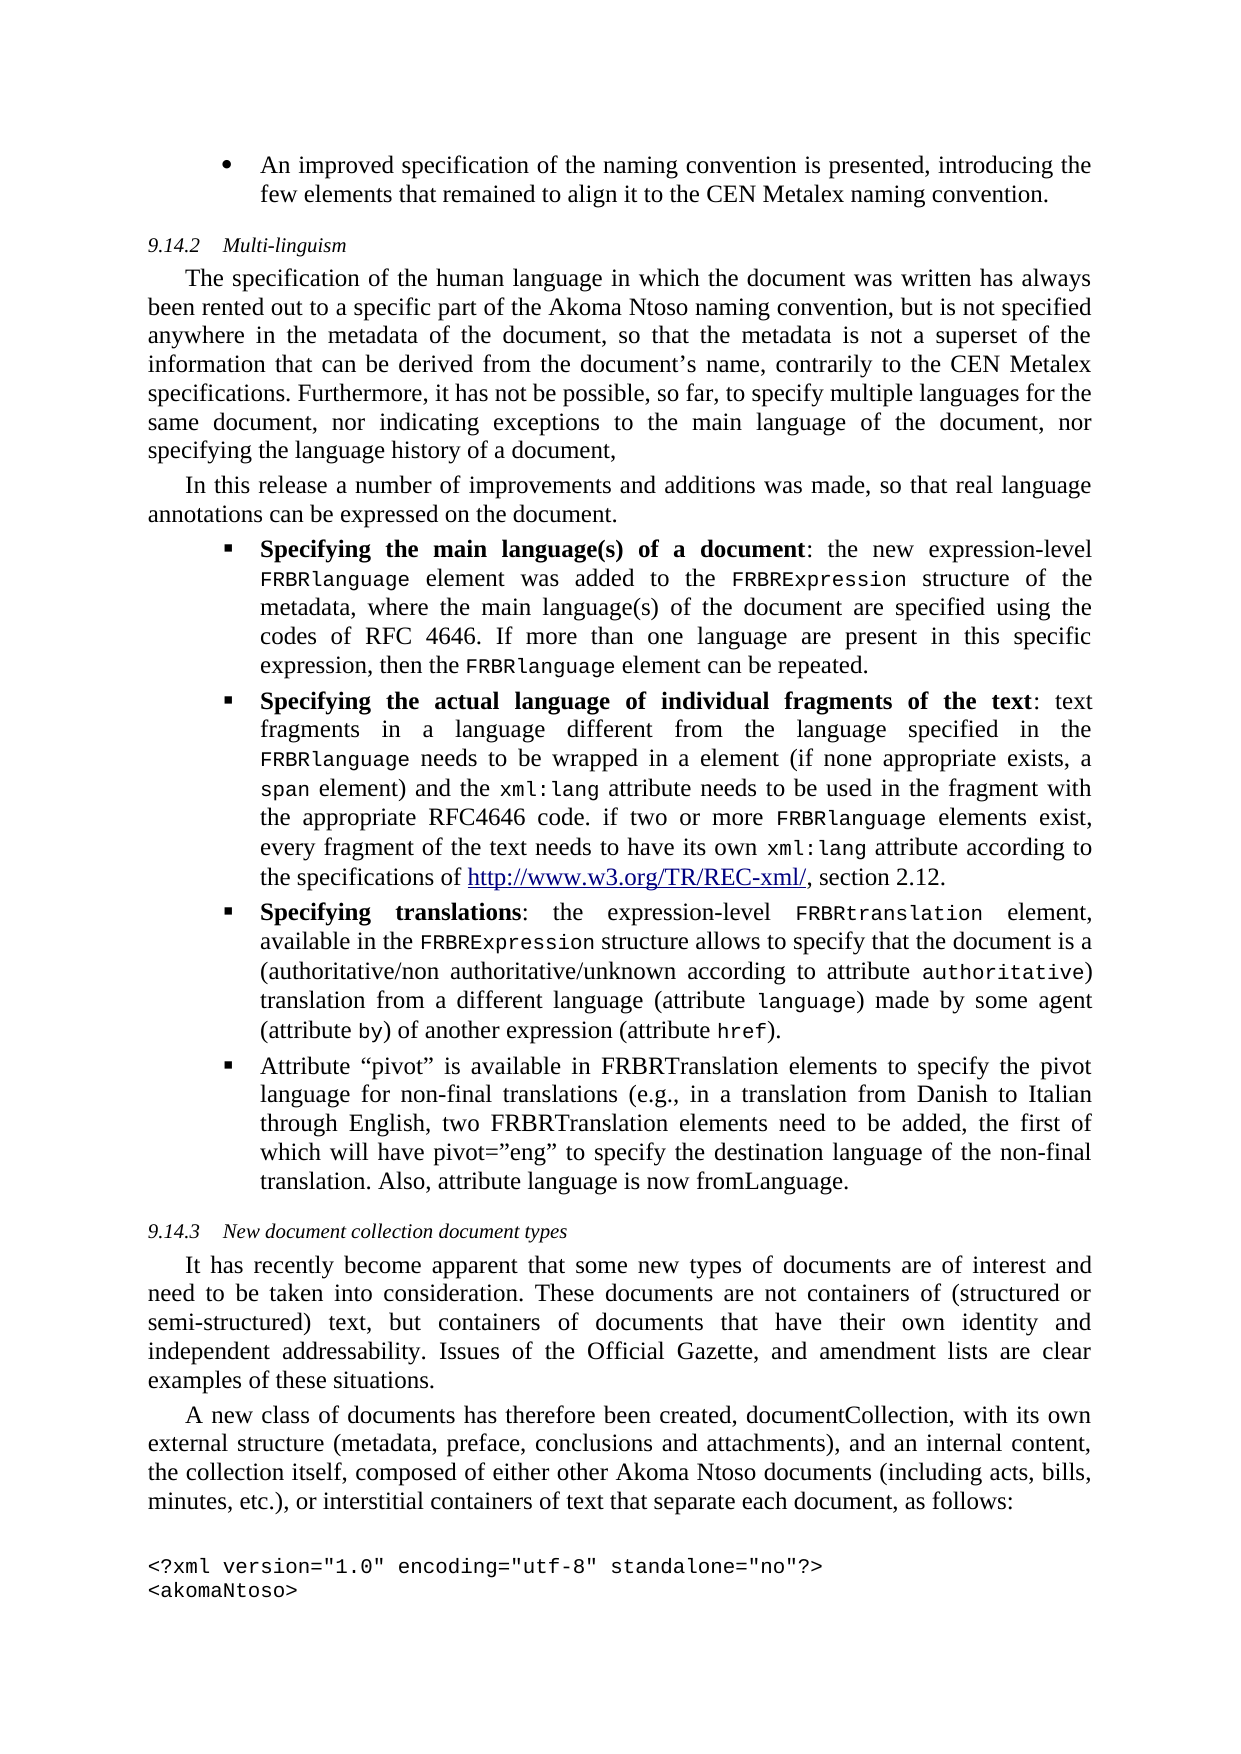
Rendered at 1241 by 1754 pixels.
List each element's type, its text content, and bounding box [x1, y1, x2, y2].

text <?xml version="1.0" encoding="utf-8" standalone="no"?> <akomaNtoso> [148, 1556, 1092, 1603]
text In this release a number of improvements and additions was made, so that real language annotations can be expressed on the document. [148, 470, 1092, 528]
list Attribute “pivot” is available in FRBRTranslation elements to specify the pivot language for non-final translations (e.g., in a translation from Danish to Italian through English, two FRBRTranslation elements need to be added, the first of which will have pivot=”eng” to specify the destination language of the non-final translation. Also, attribute language is now fromLanguage. [222, 1051, 1092, 1194]
list Specifying translations: the expression-level FRBRtranslation element, available in the FRBRExpression structure allows to specify that the document is a (authoritative/non authoritative/unknown according to attribute authoritative) translation from a different language (attribute language) made by some agent (attribute by) of another expression (attribute href). [222, 897, 1092, 1044]
text A new class of documents has therefore been created, documentCollection, with its own external structure (metadata, preface, conclusions and attachments), and an internal content, the collection itself, composed of either other Akoma Ntoso documents (including acts, bills, minutes, etc.), or interstitial containers of text that separate each document, as follows: [148, 1400, 1092, 1515]
text The specification of the human language in which the document was written has always been rented out to a specific part of the Akoma Ntoso naming convention, but is not specified anywhere in the metadata of the document, so that the metadata is not a superset of the information that can be derived from the document’s name, contrarily to the CEN Metalex specifications. Furthermore, it has not be possible, so far, to specify multiple languages for the same document, nor indicating exceptions to the main language of the document, nor specifying the language history of a document, [148, 263, 1092, 464]
subtitle New document collection document types [148, 1219, 1092, 1243]
text It has recently become apparent that some new types of documents are of interest and need to be taken into consideration. These documents are not containers of (structured or semi-structured) text, but containers of documents that have their own identity and independent addressability. Issues of the Official Gazette, and amendment lists are clear examples of these situations. [148, 1250, 1092, 1393]
list Specifying the actual language of individual fragments of the text: text fragments in a language different from the language specified in the FRBRlanguage needs to be wrapped in a element (if none appropriate exists, a span element) and the xml:lang attribute needs to be used in the fragment with the appropriate RFC4646 code. if two or more FRBRlanguage elements exist, every fragment of the text needs to have its own xml:lang attribute according to the specifications of http://www.w3.org/TR/REC-xml/, section 2.12. [222, 686, 1092, 890]
subtitle Multi-linguism [148, 232, 1092, 257]
list An improved specification of the naming convention is presented, introducing the few elements that remained to align it to the CEN Metalex naming convention. [222, 150, 1092, 207]
list Specifying the main language(s) of a document: the new expression-level FRBRlanguage element was added to the FRBRExpression structure of the metadata, where the main language(s) of the document are specified using the codes of RFC 4646. If more than one language are present in this specific expression, then the FRBRlanguage element can be repeated. [222, 534, 1092, 679]
